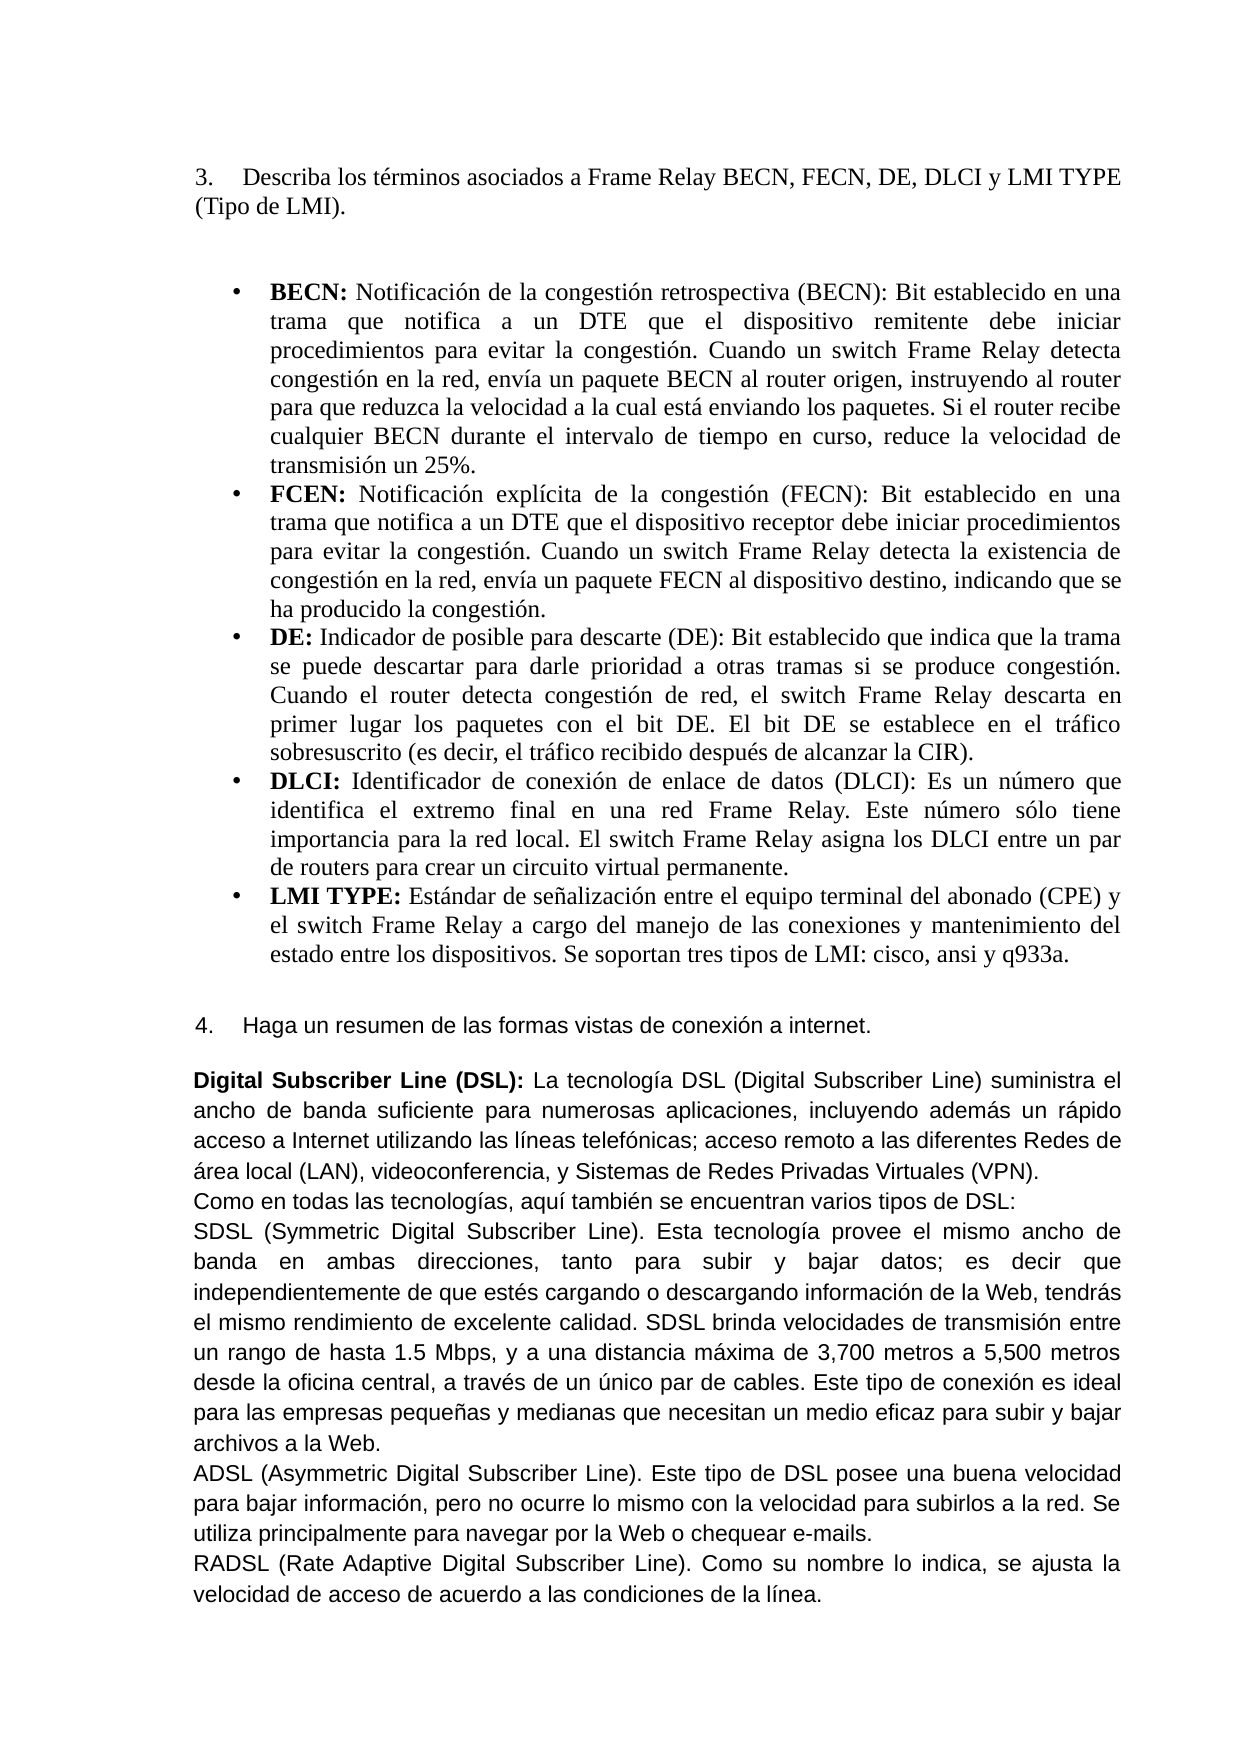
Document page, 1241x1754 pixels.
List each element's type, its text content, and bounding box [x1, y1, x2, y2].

list DE: Indicador de posible para descarte (DE): Bit establecido que indica que la trama se puede descartar para darle prioridad a otras tramas si se produce congestión. Cuando el router detecta congestión de red, el switch Frame Relay descarta en primer lugar los paquetes con el bit DE. El bit DE se establece en el tráfico sobresuscrito (es decir, el tráfico recibido después de alcanzar la CIR). [232, 622, 1122, 766]
list LMI TYPE: Estándar de señalización entre el equipo terminal del abonado (CPE) y el switch Frame Relay a cargo del manejo de las conexiones y mantenimiento del estado entre los dispositivos. Se soportan tres tipos de LMI: cisco, ansi y q933a. [232, 881, 1122, 967]
list Como en todas las tecnologías, aquí también se encuentran varios tipos de DSL: [193, 1188, 1122, 1214]
list FCEN: Notificación explícita de la congestión (FECN): Bit establecido en una trama que notifica a un DTE que el dispositivo receptor debe iniciar procedimientos para evitar la congestión. Cuando un switch Frame Relay detecta la existencia de congestión en la red, envía un paquete FECN al dispositivo destino, indicando que se ha producido la congestión. [232, 479, 1122, 622]
list ADSL (Asymmetric Digital Subscriber Line). Este tipo de DSL posee una buena velocidad para bajar información, pero no ocurre lo mismo con la velocidad para subirlos a la red. Se utiliza principalmente para navegar por la Web o chequear e-mails. [193, 1460, 1122, 1546]
list Describa los términos asociados a Frame Relay BECN, FECN, DE, DLCI y LMI TYPE (Tipo de LMI). [195, 162, 1122, 220]
list RADSL (Rate Adaptive Digital Subscriber Line). Como su nombre lo indica, se ajusta la velocidad de acceso de acuerdo a las condiciones de la línea. [193, 1550, 1122, 1607]
list SDSL (Symmetric Digital Subscriber Line). Esta tecnología provee el mismo ancho de banda en ambas direcciones, tanto para subir y bajar datos; es decir que independientemente de que estés cargando o descargando información de la Web, tendrás el mismo rendimiento de excelente calidad. SDSL brinda velocidades de transmisión entre un rango de hasta 1.5 Mbps, y a una distancia máxima de 3,700 metros a 5,500 metros desde la oficina central, a través de un único par de cables. Este tipo de conexión es ideal para las empresas pequeñas y medianas que necesitan un medio eficaz para subir y bajar archivos a la Web. [193, 1218, 1122, 1456]
list Digital Subscriber Line (DSL): La tecnología DSL (Digital Subscriber Line) suministra el ancho de banda suficiente para numerosas aplicaciones, incluyendo además un rápido acceso a Internet utilizando las líneas telefónicas; acceso remoto a las diferentes Redes de área local (LAN), videoconferencia, y Sistemas de Redes Privadas Virtuales (VPN). [193, 1067, 1122, 1184]
list BECN: Notificación de la congestión retrospectiva (BECN): Bit establecido en una trama que notifica a un DTE que el dispositivo remitente debe iniciar procedimientos para evitar la congestión. Cuando un switch Frame Relay detecta congestión en la red, envía un paquete BECN al router origen, instruyendo al router para que reduzca la velocidad a la cual está enviando los paquetes. Si el router recibe cualquier BECN durante el intervalo de tiempo en curso, reduce la velocidad de transmisión un 25%. [232, 277, 1122, 479]
list Haga un resumen de las formas vistas de conexión a internet. [195, 1012, 1122, 1038]
list DLCI: Identificador de conexión de enlace de datos (DLCI): Es un número que identifica el extremo final en una red Frame Relay. Este número sólo tiene importancia para la red local. El switch Frame Relay asigna los DLCI entre un par de routers para crear un circuito virtual permanente. [232, 766, 1122, 881]
